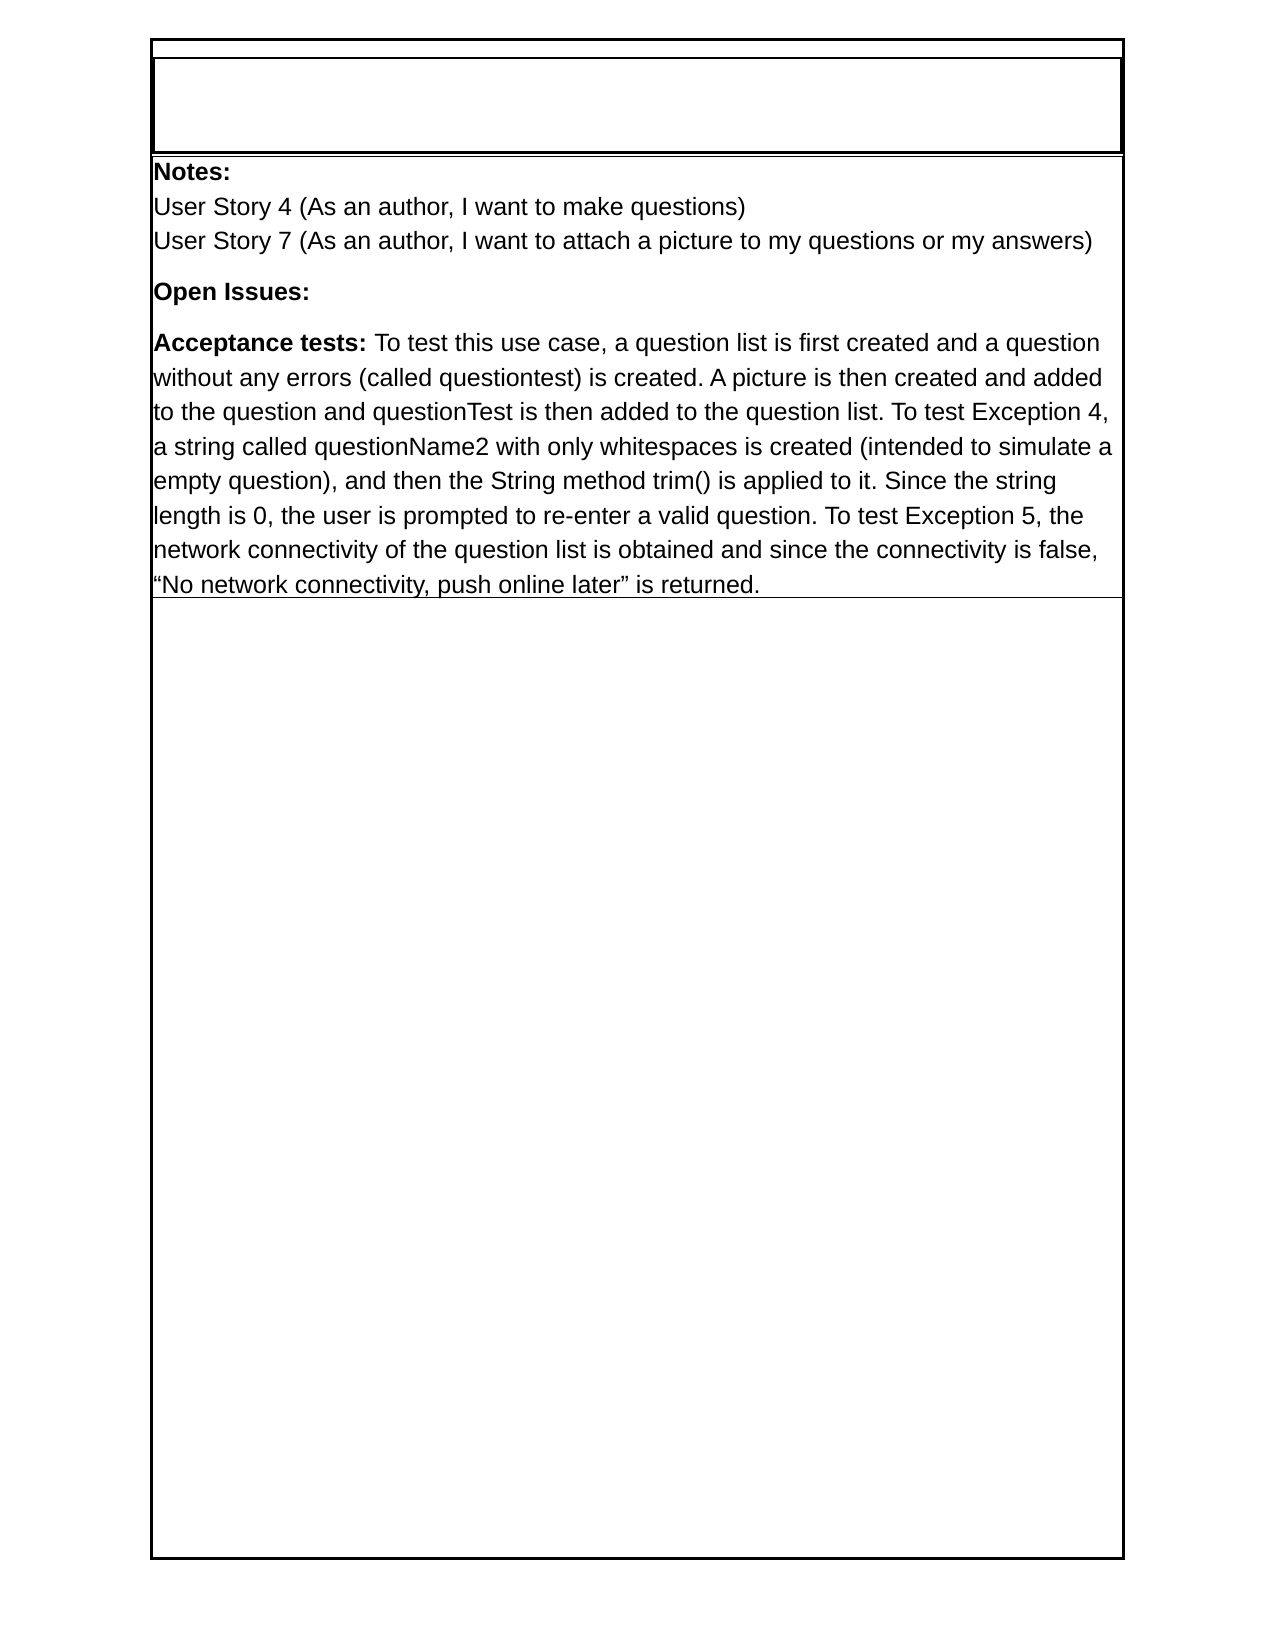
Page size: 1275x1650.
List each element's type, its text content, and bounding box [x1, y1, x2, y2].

text Notes: User Story 4 (As an author, I want to make questions) User Story 7 (As an author, I want to attach a picture to my questions or my answers) [153, 157, 1122, 255]
text Acceptance tests: To test this use case, a question list is first created and a question without any errors (called questiontest) is created. A picture is then created and added to the question and questionTest is then added to the question list. To test Exception 4, a string called questionName2 with only whitespaces is created (intended to simulate a empty question), and then the String method trim() is applied to it. Since the string length is 0, the user is prompted to re-enter a valid question. To test Exception 5, the network connectivity of the question list is obtained and since the connectivity is false, “No network connectivity, push online later” is returned. [153, 327, 1122, 597]
text Open Issues: [153, 276, 1122, 306]
